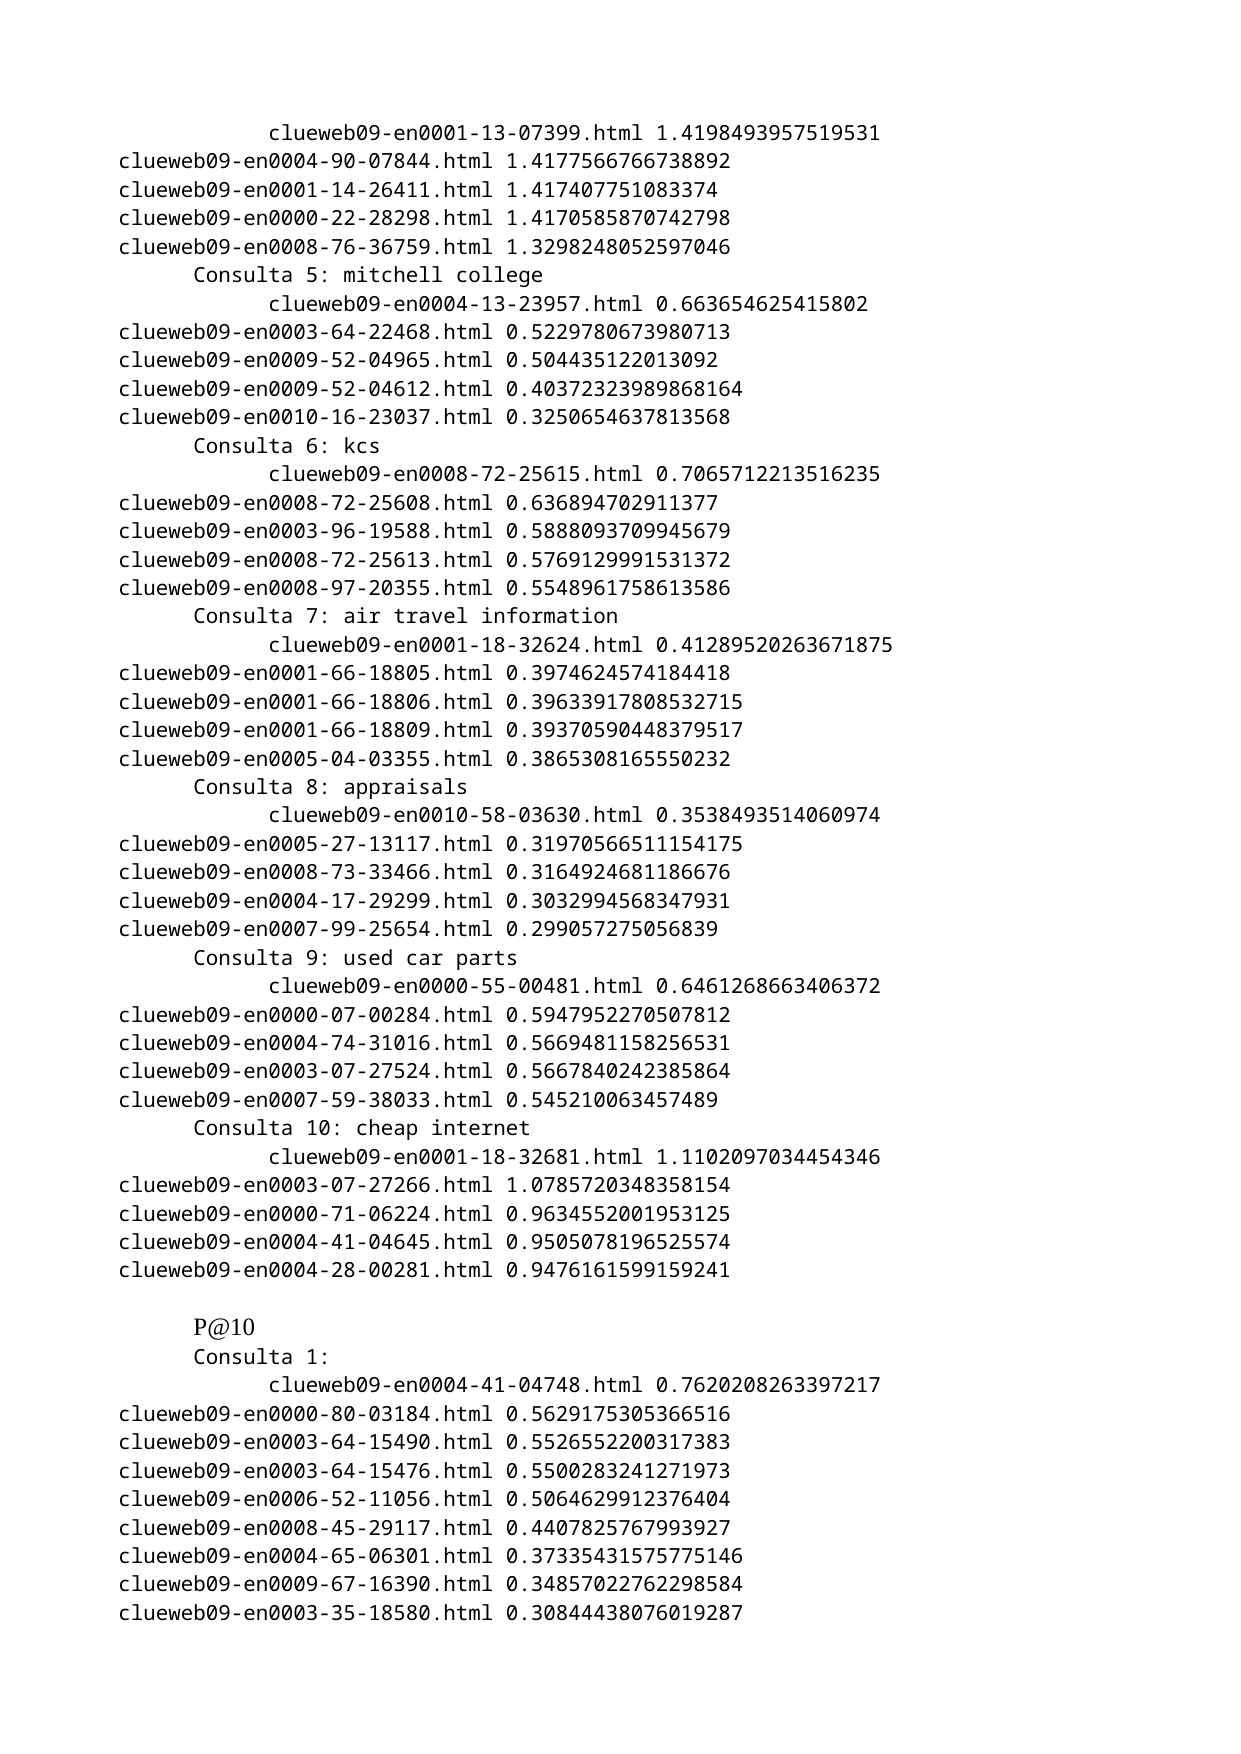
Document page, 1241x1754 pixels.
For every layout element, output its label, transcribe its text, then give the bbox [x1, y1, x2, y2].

text clueweb09-en0004-41-04645.html 0.9505078196525574 [118, 1227, 1122, 1256]
text clueweb09-en0001-13-07399.html 1.4198493957519531 [118, 118, 1122, 147]
text clueweb09-en0003-64-15490.html 0.5526552200317383 [118, 1427, 1122, 1456]
text clueweb09-en0005-04-03355.html 0.3865308165550232 [118, 744, 1122, 772]
text clueweb09-en0003-35-18580.html 0.30844438076019287 [118, 1598, 1122, 1626]
text clueweb09-en0003-96-19588.html 0.5888093709945679 [118, 516, 1122, 545]
text clueweb09-en0000-07-00284.html 0.5947952270507812 [118, 1000, 1122, 1028]
text clueweb09-en0007-99-25654.html 0.299057275056839 [118, 914, 1122, 943]
text clueweb09-en0009-67-16390.html 0.34857022762298584 [118, 1569, 1122, 1598]
text clueweb09-en0001-66-18809.html 0.39370590448379517 [118, 715, 1122, 744]
text clueweb09-en0000-71-06224.html 0.9634552001953125 [118, 1199, 1122, 1227]
text Consulta 10: cheap internet [118, 1113, 1122, 1142]
text clueweb09-en0004-28-00281.html 0.9476161599159241 [118, 1256, 1122, 1284]
text clueweb09-en0001-18-32681.html 1.1102097034454346 [118, 1142, 1122, 1170]
text clueweb09-en0010-16-23037.html 0.3250654637813568 [118, 402, 1122, 431]
text clueweb09-en0003-64-15476.html 0.5500283241271973 [118, 1456, 1122, 1484]
text clueweb09-en0008-45-29117.html 0.4407825767993927 [118, 1513, 1122, 1541]
text clueweb09-en0004-41-04748.html 0.7620208263397217 [118, 1370, 1122, 1399]
text clueweb09-en0008-73-33466.html 0.3164924681186676 [118, 857, 1122, 886]
text clueweb09-en0009-52-04612.html 0.40372323989868164 [118, 374, 1122, 402]
text clueweb09-en0000-55-00481.html 0.6461268663406372 [118, 971, 1122, 1000]
text clueweb09-en0008-97-20355.html 0.5548961758613586 [118, 573, 1122, 602]
text Consulta 6: kcs [118, 431, 1122, 459]
text clueweb09-en0004-90-07844.html 1.4177566766738892 [118, 147, 1122, 175]
text clueweb09-en0007-59-38033.html 0.545210063457489 [118, 1085, 1122, 1113]
text Consulta 1: [118, 1342, 1122, 1370]
text clueweb09-en0004-17-29299.html 0.3032994568347931 [118, 886, 1122, 914]
text clueweb09-en0010-58-03630.html 0.3538493514060974 [118, 801, 1122, 829]
text clueweb09-en0008-72-25613.html 0.5769129991531372 [118, 545, 1122, 573]
text clueweb09-en0005-27-13117.html 0.31970566511154175 [118, 829, 1122, 857]
text clueweb09-en0003-64-22468.html 0.5229780673980713 [118, 317, 1122, 346]
text Consulta 5: mitchell college [118, 260, 1122, 289]
text clueweb09-en0000-80-03184.html 0.5629175305366516 [118, 1399, 1122, 1427]
text clueweb09-en0003-07-27266.html 1.0785720348358154 [118, 1170, 1122, 1199]
text clueweb09-en0008-76-36759.html 1.3298248052597046 [118, 232, 1122, 260]
text clueweb09-en0004-13-23957.html 0.663654625415802 [118, 289, 1122, 317]
text clueweb09-en0001-66-18806.html 0.39633917808532715 [118, 687, 1122, 715]
text P@10 [118, 1312, 1122, 1342]
text clueweb09-en0001-66-18805.html 0.3974624574184418 [118, 658, 1122, 687]
text clueweb09-en0008-72-25608.html 0.636894702911377 [118, 488, 1122, 516]
text clueweb09-en0004-65-06301.html 0.37335431575775146 [118, 1541, 1122, 1569]
text clueweb09-en0001-14-26411.html 1.417407751083374 [118, 175, 1122, 203]
text clueweb09-en0006-52-11056.html 0.5064629912376404 [118, 1484, 1122, 1513]
text Consulta 9: used car parts [118, 943, 1122, 971]
text clueweb09-en0003-07-27524.html 0.5667840242385864 [118, 1057, 1122, 1085]
text clueweb09-en0008-72-25615.html 0.7065712213516235 [118, 459, 1122, 488]
text clueweb09-en0001-18-32624.html 0.41289520263671875 [118, 630, 1122, 658]
text clueweb09-en0000-22-28298.html 1.4170585870742798 [118, 203, 1122, 232]
text clueweb09-en0004-74-31016.html 0.5669481158256531 [118, 1028, 1122, 1057]
text Consulta 7: air travel information [118, 602, 1122, 630]
text Consulta 8: appraisals [118, 772, 1122, 801]
text clueweb09-en0009-52-04965.html 0.504435122013092 [118, 346, 1122, 374]
